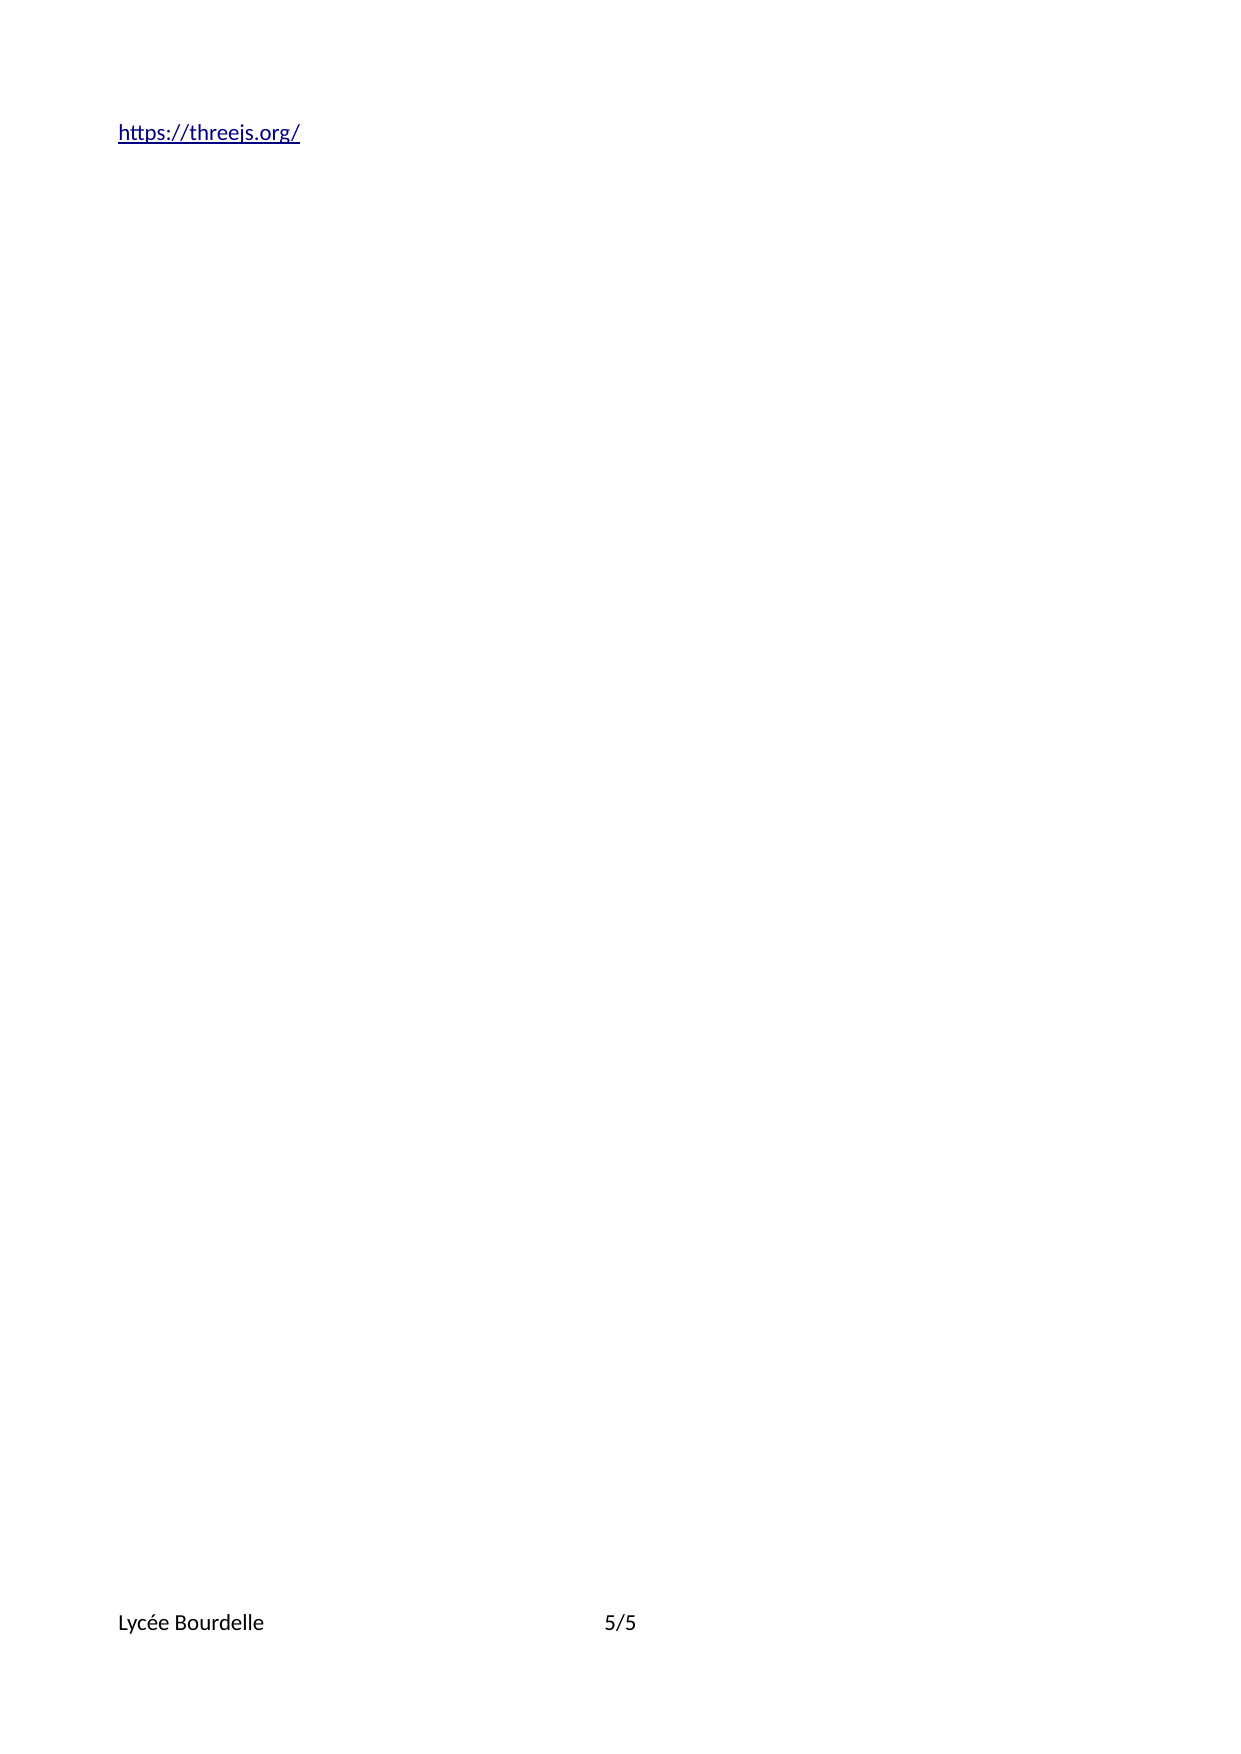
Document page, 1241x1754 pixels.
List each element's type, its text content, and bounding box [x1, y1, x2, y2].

text https://threejs.org/ [118, 118, 1122, 146]
